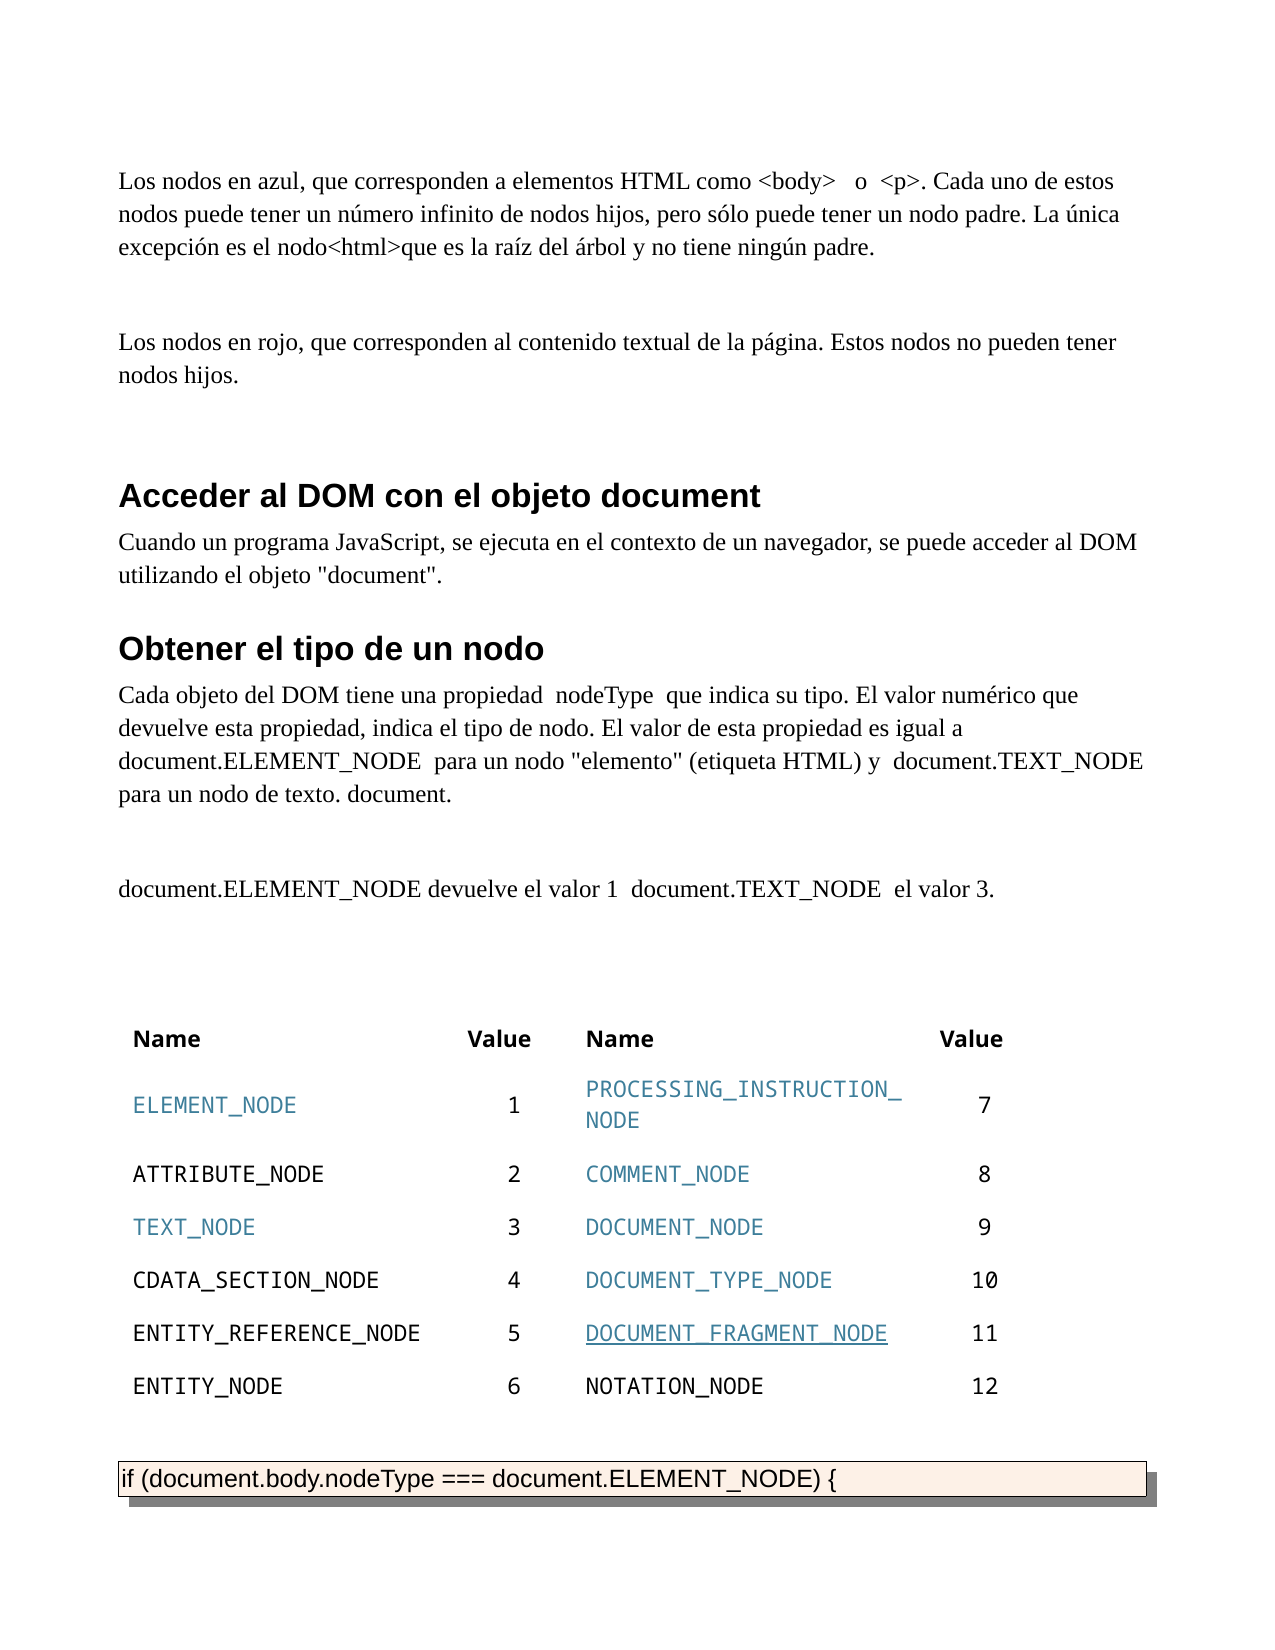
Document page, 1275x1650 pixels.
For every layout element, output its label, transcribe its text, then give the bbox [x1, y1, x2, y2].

table_cell 8 [929, 1148, 1040, 1198]
text Cuando un programa JavaScript, se ejecuta en el contexto de un navegador, se puede acceder al DOM utilizando el objeto "document". [118, 527, 1157, 589]
table_cell DOCUMENT_FRAGMENT_NODE [574, 1308, 926, 1357]
table_cell 4 [457, 1254, 571, 1304]
text Los nodos en azul, que corresponden a elementos HTML como <body> o <p>. Cada uno de estos nodos puede tener un número infinito de nodos hijos, pero sólo puede tener un nodo padre. La única excepción es el nodo<html>que es la raíz del árbol y no tiene ningún padre. [118, 166, 1157, 261]
table_cell ELEMENT_NODE [121, 1064, 453, 1145]
table_cell 5 [457, 1308, 571, 1357]
table_cell 6 [457, 1361, 571, 1411]
table_cell 3 [457, 1201, 571, 1251]
table_header Value [457, 1020, 571, 1061]
text if (document.body.nodeType === document.ELEMENT_NODE) { [119, 1462, 1146, 1496]
table_cell COMMENT_NODE [574, 1148, 926, 1198]
table_cell TEXT_NODE [121, 1201, 453, 1251]
table_cell DOCUMENT_TYPE_NODE [574, 1254, 926, 1304]
table_header Name [121, 1020, 453, 1061]
table_cell 11 [929, 1308, 1040, 1357]
subtitle Obtener el tipo de un nodo [118, 629, 1157, 667]
table_cell 12 [929, 1361, 1040, 1411]
table_cell 2 [457, 1148, 571, 1198]
table_cell DOCUMENT_NODE [574, 1201, 926, 1251]
table_header Name [574, 1020, 926, 1061]
table_cell 10 [929, 1254, 1040, 1304]
table_cell PROCESSING_INSTRUCTION_NODE [574, 1064, 926, 1145]
text document.ELEMENT_NODE devuelve el valor 1 document.TEXT_NODE el valor 3. [118, 874, 1157, 903]
text Los nodos en rojo, que corresponden al contenido textual de la página. Estos nodos no pueden tener nodos hijos. [118, 327, 1157, 389]
table_cell ENTITY_REFERENCE_NODE [121, 1308, 453, 1357]
table_cell ENTITY_NODE [121, 1361, 453, 1411]
table_cell ATTRIBUTE_NODE [121, 1148, 453, 1198]
subtitle Acceder al DOM con el objeto document [118, 476, 1157, 515]
table_header Value [929, 1020, 1040, 1061]
table_cell NOTATION_NODE [574, 1361, 926, 1411]
table_cell 1 [457, 1064, 571, 1145]
table_cell 7 [929, 1064, 1040, 1145]
table_cell CDATA_SECTION_NODE [121, 1254, 453, 1304]
text Cada objeto del DOM tiene una propiedad nodeType que indica su tipo. El valor numérico que devuelve esta propiedad, indica el tipo de nodo. El valor de esta propiedad es igual a document.ELEMENT_NODE para un nodo "elemento" (etiqueta HTML) y document.TEXT_NODE para un nodo de texto. document. [118, 680, 1157, 808]
table_cell 9 [929, 1201, 1040, 1251]
